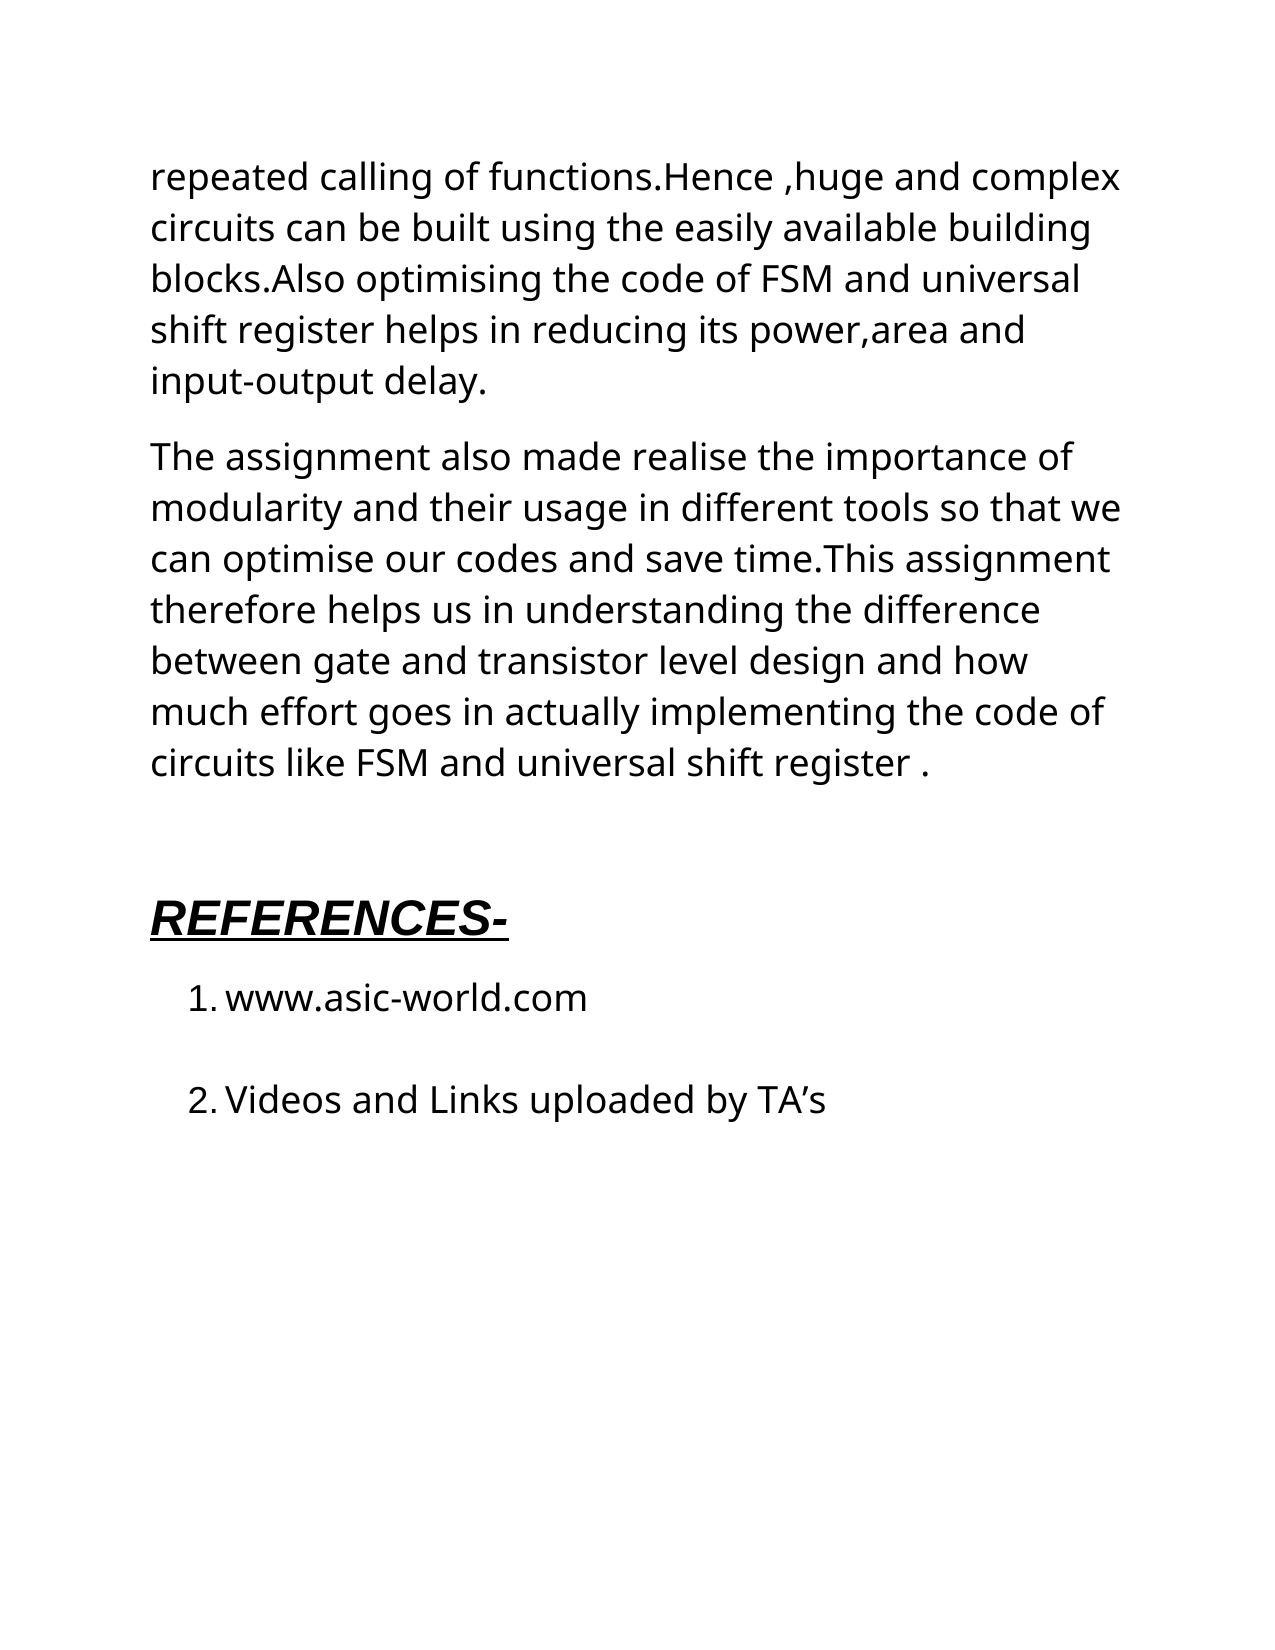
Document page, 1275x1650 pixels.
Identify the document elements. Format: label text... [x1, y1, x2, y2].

text The assignment also made realise the importance of modularity and their usage in different tools so that we can optimise our codes and save time.This assignment therefore helps us in understanding the difference between gate and transistor level design and how much effort goes in actually implementing the code of circuits like FSM and universal shift register . [150, 430, 1125, 787]
text repeated calling of functions.Hence ,huge and complex circuits can be built using the easily available building blocks.Also optimising the code of FSM and universal shift register helps in reducing its power,area and input-output delay. [150, 150, 1125, 405]
list www.asic-world.com [187, 971, 1125, 1073]
list Videos and Links uploaded by TA’s [187, 1073, 1125, 1151]
text REFERENCES- [150, 888, 1125, 946]
